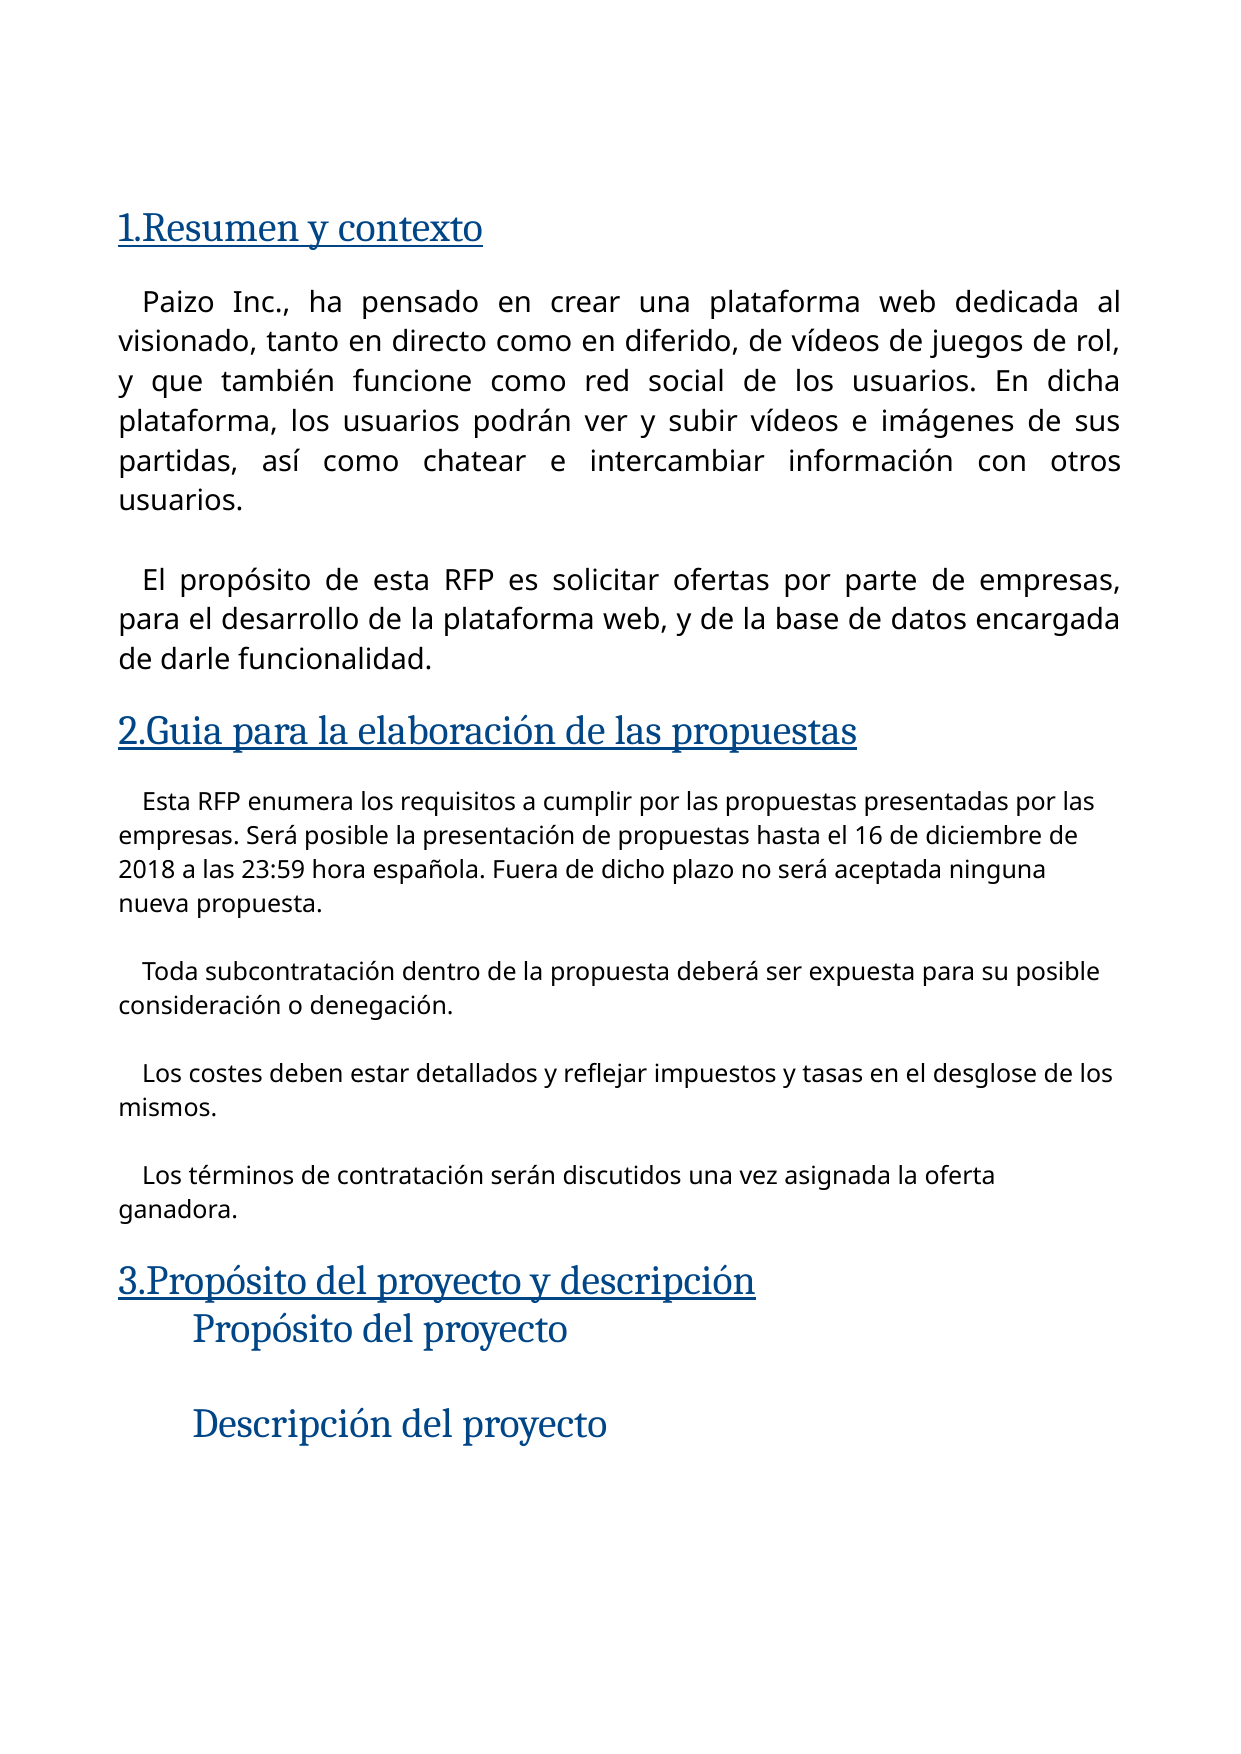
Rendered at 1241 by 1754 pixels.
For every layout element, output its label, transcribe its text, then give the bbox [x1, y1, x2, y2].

text 1.Resumen y contexto [118, 204, 1122, 252]
text 3.Propósito del proyecto y descripción [118, 1257, 1122, 1304]
text Los términos de contratación serán discutidos una vez asignada la oferta ganadora. [118, 1158, 1122, 1226]
text Propósito del proyecto [118, 1304, 1122, 1352]
text El propósito de esta RFP es solicitar ofertas por parte de empresas, para el desarrollo de la plataforma web, y de la base de datos encargada de darle funcionalidad. [118, 559, 1122, 678]
text Descripción del proyecto [118, 1400, 1122, 1448]
text Paizo Inc., ha pensado en crear una plataforma web dedicada al visionado, tanto en directo como en diferido, de vídeos de juegos de rol, y que también funcione como red social de los usuarios. En dicha plataforma, los usuarios podrán ver y subir vídeos e imágenes de sus partidas, así como chatear e intercambiar información con otros usuarios. [118, 281, 1122, 519]
text Esta RFP enumera los requisitos a cumplir por las propuestas presentadas por las empresas. Será posible la presentación de propuestas hasta el 16 de diciembre de 2018 a las 23:59 hora española. Fuera de dicho plazo no será aceptada ninguna nueva propuesta. [118, 783, 1122, 919]
text Toda subcontratación dentro de la propuesta deberá ser expuesta para su posible consideración o denegación. [118, 954, 1122, 1022]
text 2.Guia para la elaboración de las propuestas [118, 707, 1122, 754]
text Los costes deben estar detallados y reflejar impuestos y tasas en el desglose de los mismos. [118, 1056, 1122, 1124]
